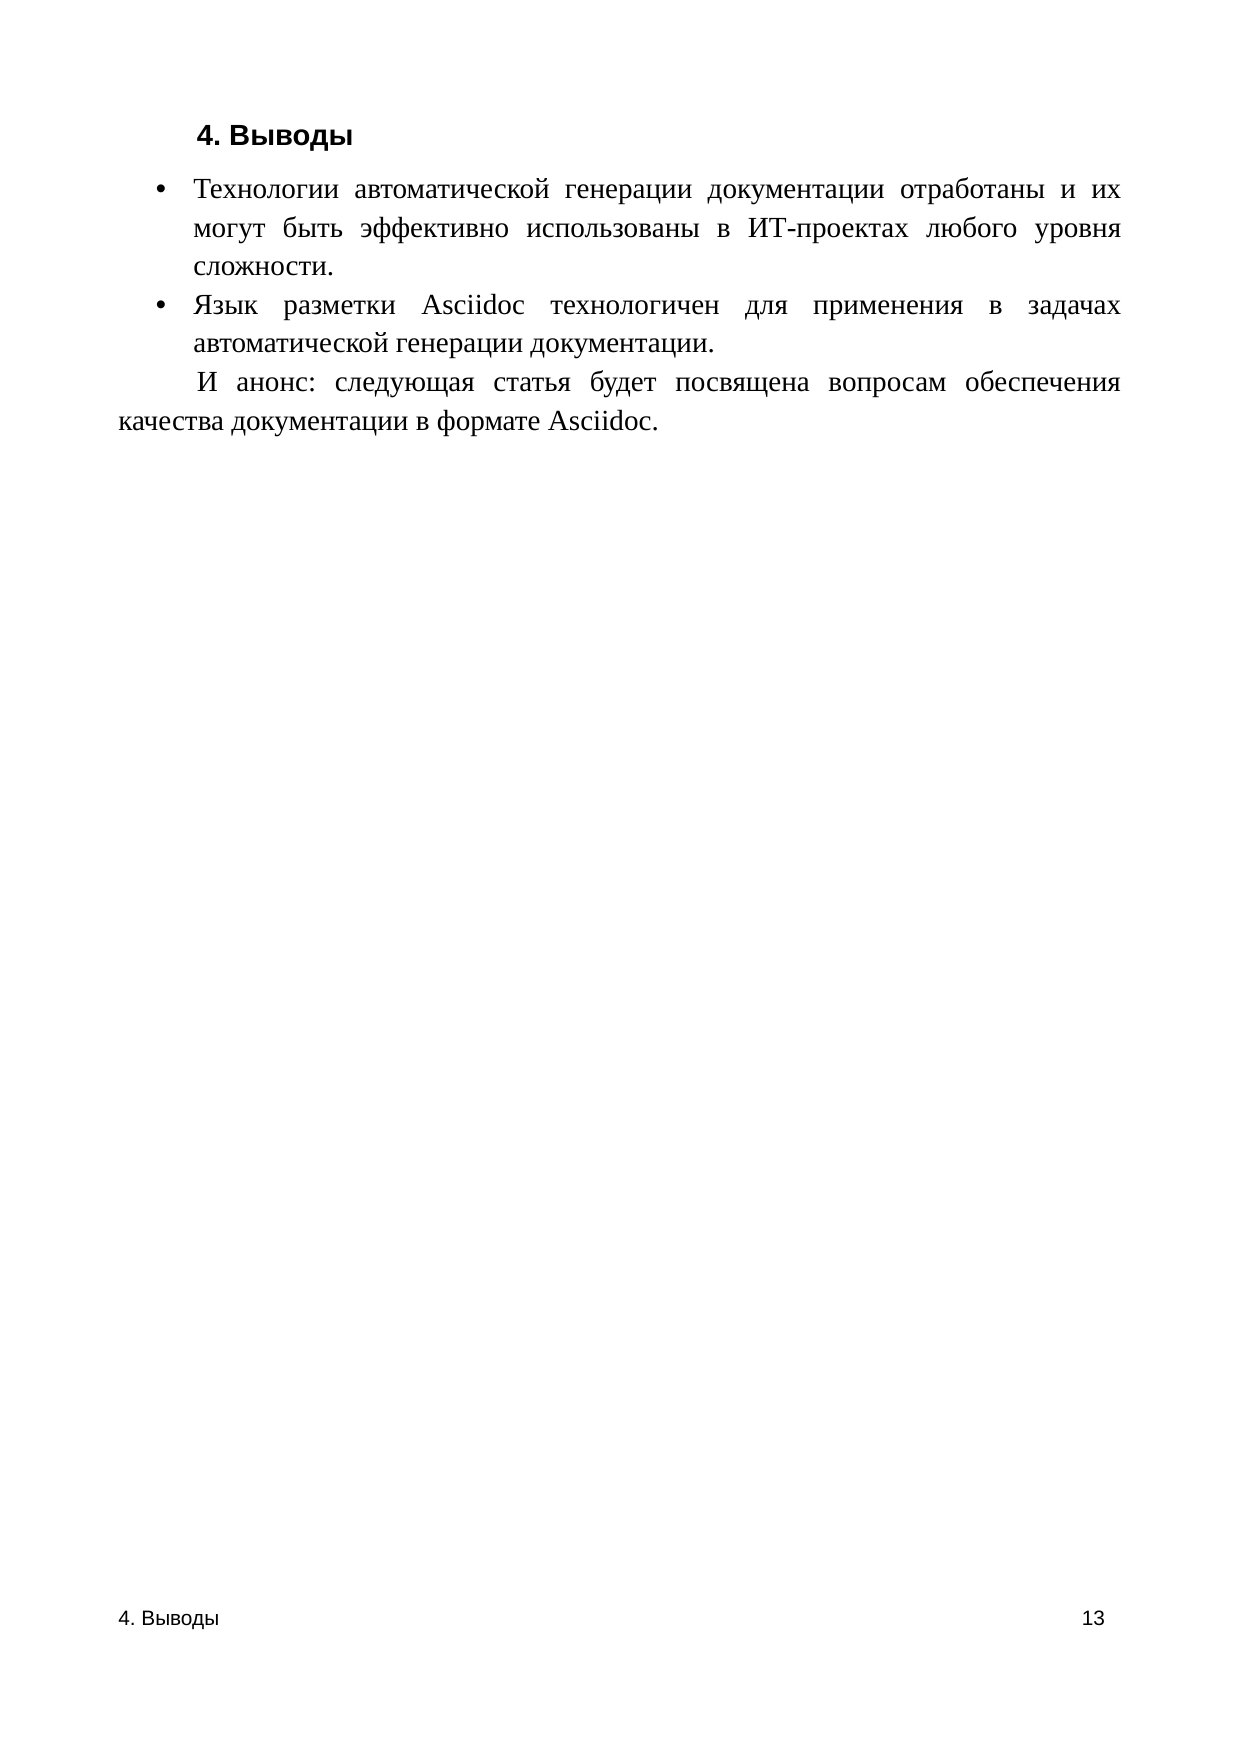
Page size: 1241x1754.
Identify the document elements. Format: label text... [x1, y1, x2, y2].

text И анонс: следующая статья будет посвящена вопросам обеспечения качества документации в формате Asciidoc. [118, 364, 1122, 436]
subtitle 4. Выводы [197, 118, 1122, 152]
list Язык разметки Asciidoc технологичен для применения в задачах автоматической генерации документации. [156, 287, 1122, 359]
list Технологии автоматической генерации документации отработаны и их могут быть эффективно использованы в ИТ-проектах любого уровня сложности. [156, 171, 1122, 282]
